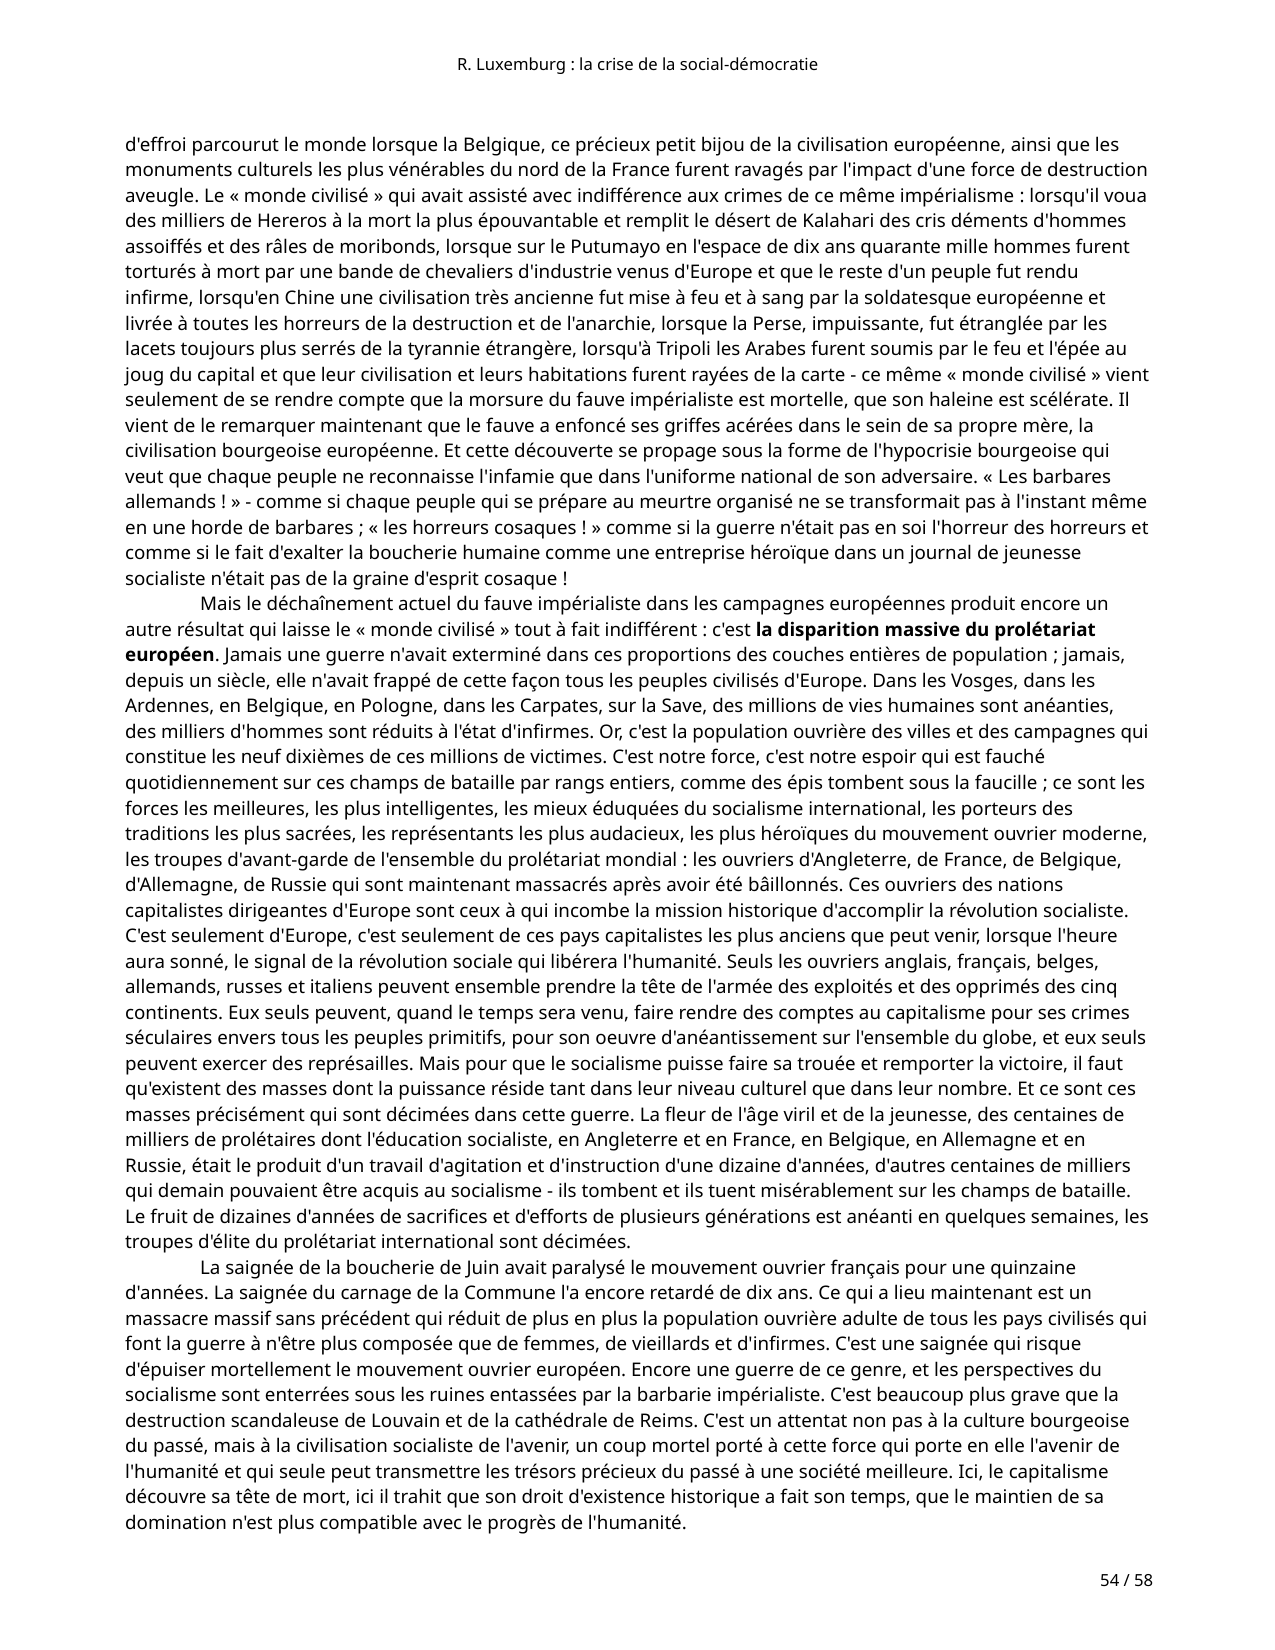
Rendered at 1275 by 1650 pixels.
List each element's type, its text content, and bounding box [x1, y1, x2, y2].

text La saignée de la boucherie de Juin avait paralysé le mouvement ouvrier français pour une quinzaine d'années. La saignée du carnage de la Commune l'a encore retardé de dix ans. Ce qui a lieu maintenant est un massacre massif sans précédent qui réduit de plus en plus la population ouvrière adulte de tous les pays civilisés qui font la guerre à n'être plus composée que de femmes, de vieillards et d'infirmes. C'est une saignée qui risque d'épuiser mortellement le mouvement ouvrier européen. Encore une guerre de ce genre, et les perspectives du socialisme sont enterrées sous les ruines entassées par la barbarie impérialiste. C'est beaucoup plus grave que la destruction scandaleuse de Louvain et de la cathédrale de Reims. C'est un attentat non pas à la culture bourgeoise du passé, mais à la civilisation socialiste de l'avenir, un coup mortel porté à cette force qui porte en elle l'avenir de l'humanité et qui seule peut transmettre les trésors précieux du passé à une société meilleure. Ici, le capitalisme découvre sa tête de mort, ici il trahit que son droit d'existence historique a fait son temps, que le maintien de sa domination n'est plus compatible avec le progrès de l'humanité. [125, 1254, 1150, 1535]
text Mais le déchaînement actuel du fauve impérialiste dans les campagnes européennes produit encore un autre résultat qui laisse le « monde civilisé » tout à fait indifférent : c'est la disparition massive du prolétariat européen. Jamais une guerre n'avait exterminé dans ces proportions des couches entières de population ; jamais, depuis un siècle, elle n'avait frappé de cette façon tous les peuples civilisés d'Europe. Dans les Vosges, dans les Ardennes, en Belgique, en Pologne, dans les Carpates, sur la Save, des millions de vies humaines sont anéanties, des milliers d'hommes sont réduits à l'état d'infirmes. Or, c'est la population ouvrière des villes et des campagnes qui constitue les neuf dixièmes de ces millions de victimes. C'est notre force, c'est notre espoir qui est fauché quotidiennement sur ces champs de bataille par rangs entiers, comme des épis tombent sous la faucille ; ce sont les forces les meilleures, les plus intelligentes, les mieux éduquées du socialisme international, les porteurs des traditions les plus sacrées, les représentants les plus audacieux, les plus héroïques du mouvement ouvrier moderne, les troupes d'avant-garde de l'ensemble du prolétariat mondial : les ouvriers d'Angleterre, de France, de Belgique, d'Allemagne, de Russie qui sont maintenant massacrés après avoir été bâillonnés. Ces ouvriers des nations capitalistes dirigeantes d'Europe sont ceux à qui incombe la mission historique d'accomplir la révolution socialiste. C'est seulement d'Europe, c'est seulement de ces pays capitalistes les plus anciens que peut venir, lorsque l'heure aura sonné, le signal de la révolution sociale qui libérera l'humanité. Seuls les ouvriers anglais, français, belges, allemands, russes et italiens peuvent ensemble prendre la tête de l'armée des exploités et des opprimés des cinq continents. Eux seuls peuvent, quand le temps sera venu, faire rendre des comptes au capitalisme pour ses crimes séculaires envers tous les peuples primitifs, pour son oeuvre d'anéantissement sur l'ensemble du globe, et eux seuls peuvent exercer des représailles. Mais pour que le socialisme puisse faire sa trouée et remporter la victoire, il faut qu'existent des masses dont la puissance réside tant dans leur niveau culturel que dans leur nombre. Et ce sont ces masses précisément qui sont décimées dans cette guerre. La fleur de l'âge viril et de la jeunesse, des centaines de milliers de prolétaires dont l'éducation socialiste, en Angleterre et en France, en Belgique, en Allemagne et en Russie, était le produit d'un travail d'agitation et d'instruction d'une dizaine d'années, d'autres centaines de milliers qui demain pouvaient être acquis au socialisme - ils tombent et ils tuent misérablement sur les champs de bataille. Le fruit de dizaines d'années de sacrifices et d'efforts de plusieurs générations est anéanti en quelques semaines, les troupes d'élite du prolétariat international sont décimées. [125, 591, 1150, 1254]
text d'effroi parcourut le monde lorsque la Belgique, ce précieux petit bijou de la civilisation européenne, ainsi que les monuments culturels les plus vénérables du nord de la France furent ravagés par l'impact d'une force de destruction aveugle. Le « monde civilisé » qui avait assisté avec indifférence aux crimes de ce même impérialisme : lorsqu'il voua des milliers de Hereros à la mort la plus épouvantable et remplit le désert de Kalahari des cris déments d'hommes assoiffés et des râles de moribonds, lorsque sur le Putumayo en l'espace de dix ans quarante mille hommes furent torturés à mort par une bande de chevaliers d'industrie venus d'Europe et que le reste d'un peuple fut rendu infirme, lorsqu'en Chine une civilisation très ancienne fut mise à feu et à sang par la soldatesque européenne et livrée à toutes les horreurs de la destruction et de l'anarchie, lorsque la Perse, impuissante, fut étranglée par les lacets toujours plus serrés de la tyrannie étrangère, lorsqu'à Tripoli les Arabes furent soumis par le feu et l'épée au joug du capital et que leur civilisation et leurs habitations furent rayées de la carte - ce même « monde civilisé » vient seulement de se rendre compte que la morsure du fauve impérialiste est mortelle, que son haleine est scélérate. Il vient de le remarquer maintenant que le fauve a enfoncé ses griffes acérées dans le sein de sa propre mère, la civilisation bourgeoise européenne. Et cette découverte se propage sous la forme de l'hypocrisie bourgeoise qui veut que chaque peuple ne reconnaisse l'infamie que dans l'uniforme national de son adversaire. « Les barbares allemands ! » - comme si chaque peuple qui se prépare au meurtre organisé ne se transformait pas à l'instant même en une horde de barbares ; « les horreurs cosaques ! » comme si la guerre n'était pas en soi l'horreur des horreurs et comme si le fait d'exalter la boucherie humaine comme une entreprise héroïque dans un journal de jeunesse socialiste n'était pas de la graine d'esprit cosaque ! [125, 131, 1150, 591]
